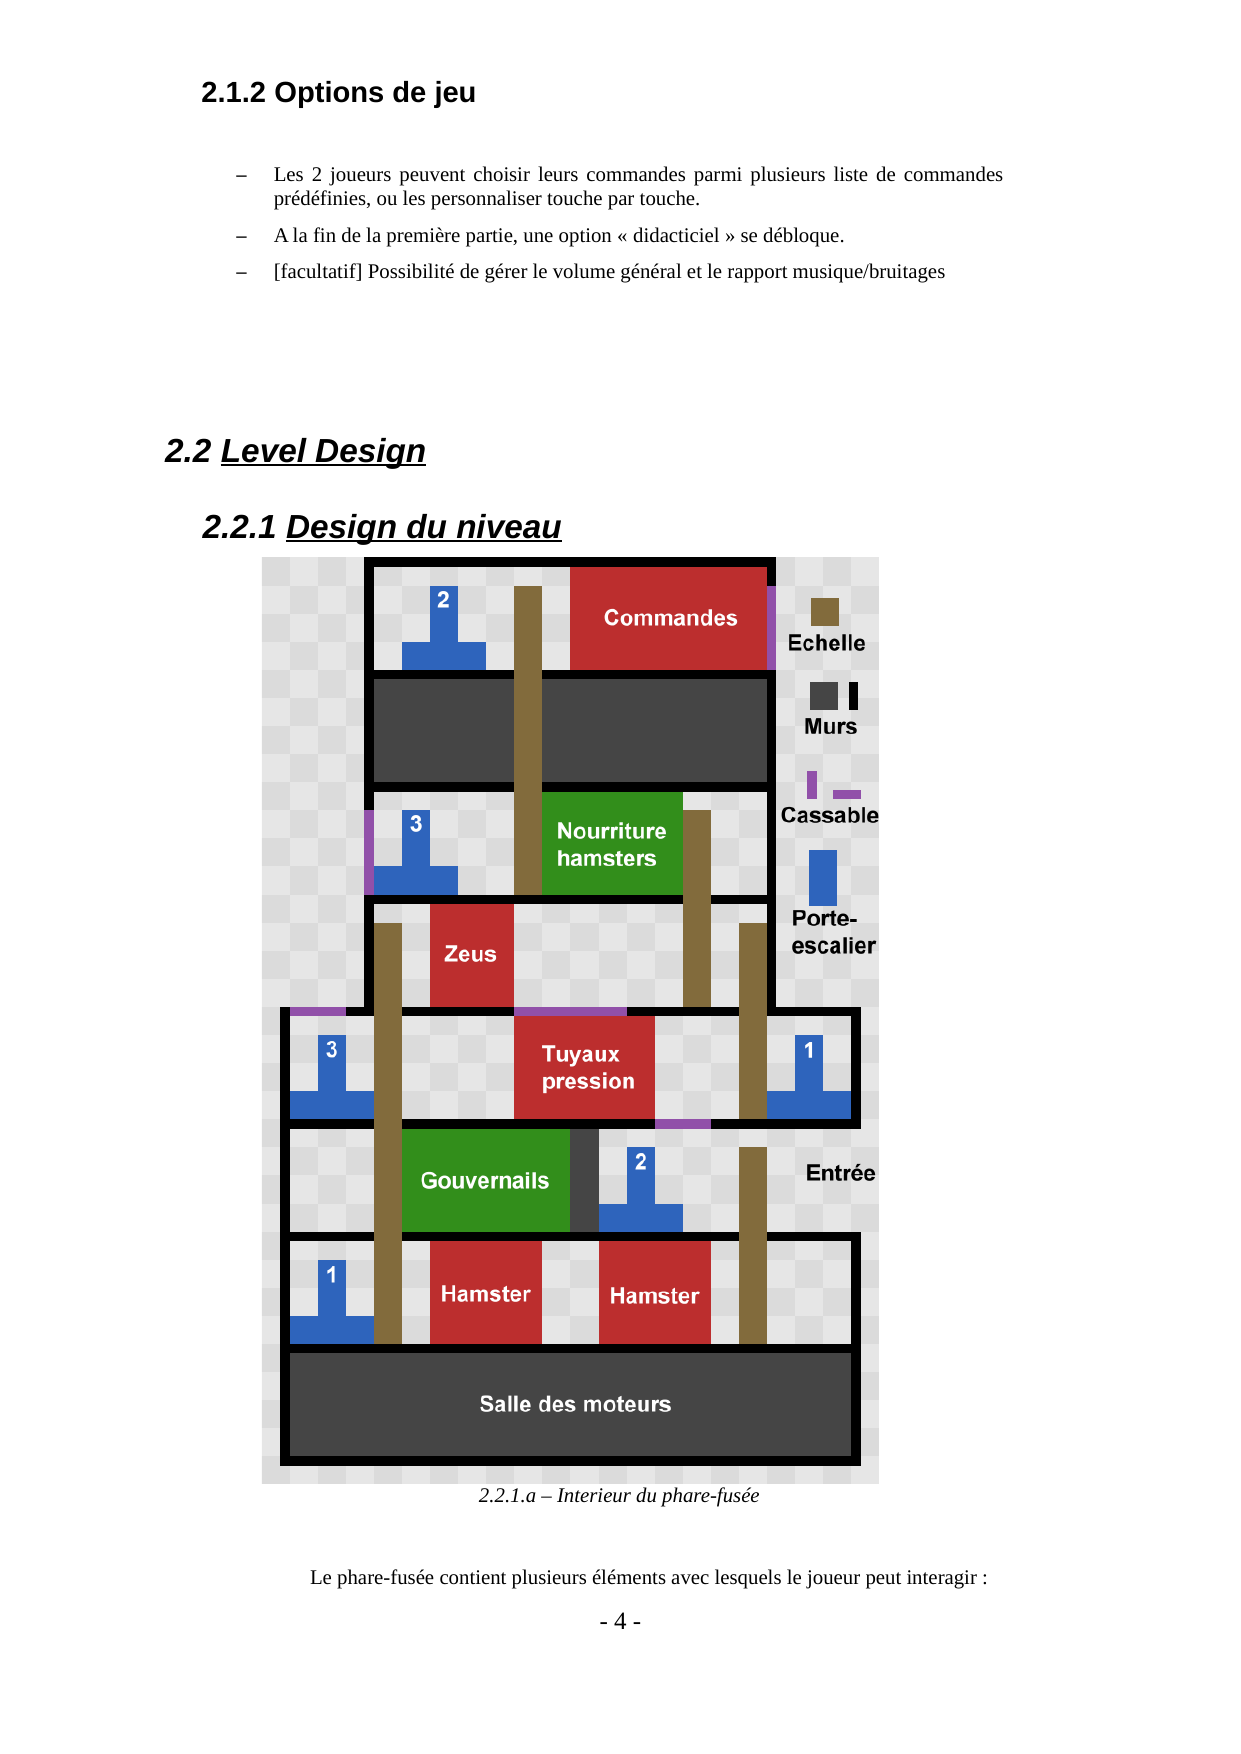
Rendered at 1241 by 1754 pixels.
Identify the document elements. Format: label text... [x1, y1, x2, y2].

list [facultatif] Possibilité de gérer le volume général et le rapport musique/bruitages [236, 259, 1005, 283]
list A la fin de la première partie, une option « didacticiel » se débloque. [236, 223, 1005, 247]
subtitle Design du niveau [193, 507, 1122, 545]
subtitle Options de jeu [193, 75, 1122, 108]
subtitle Level Design [156, 431, 1122, 469]
list Les 2 joueurs peuvent choisir leurs commandes parmi plusieurs liste de commandes prédéfinies, ou les personnaliser touche par touche. [236, 162, 1005, 210]
text Le phare-fusée contient plusieurs éléments avec lesquels le joueur peut interagir : [236, 1561, 1004, 1590]
text 2.2.1.a – Interieur du phare-fusée [118, 558, 1122, 1507]
